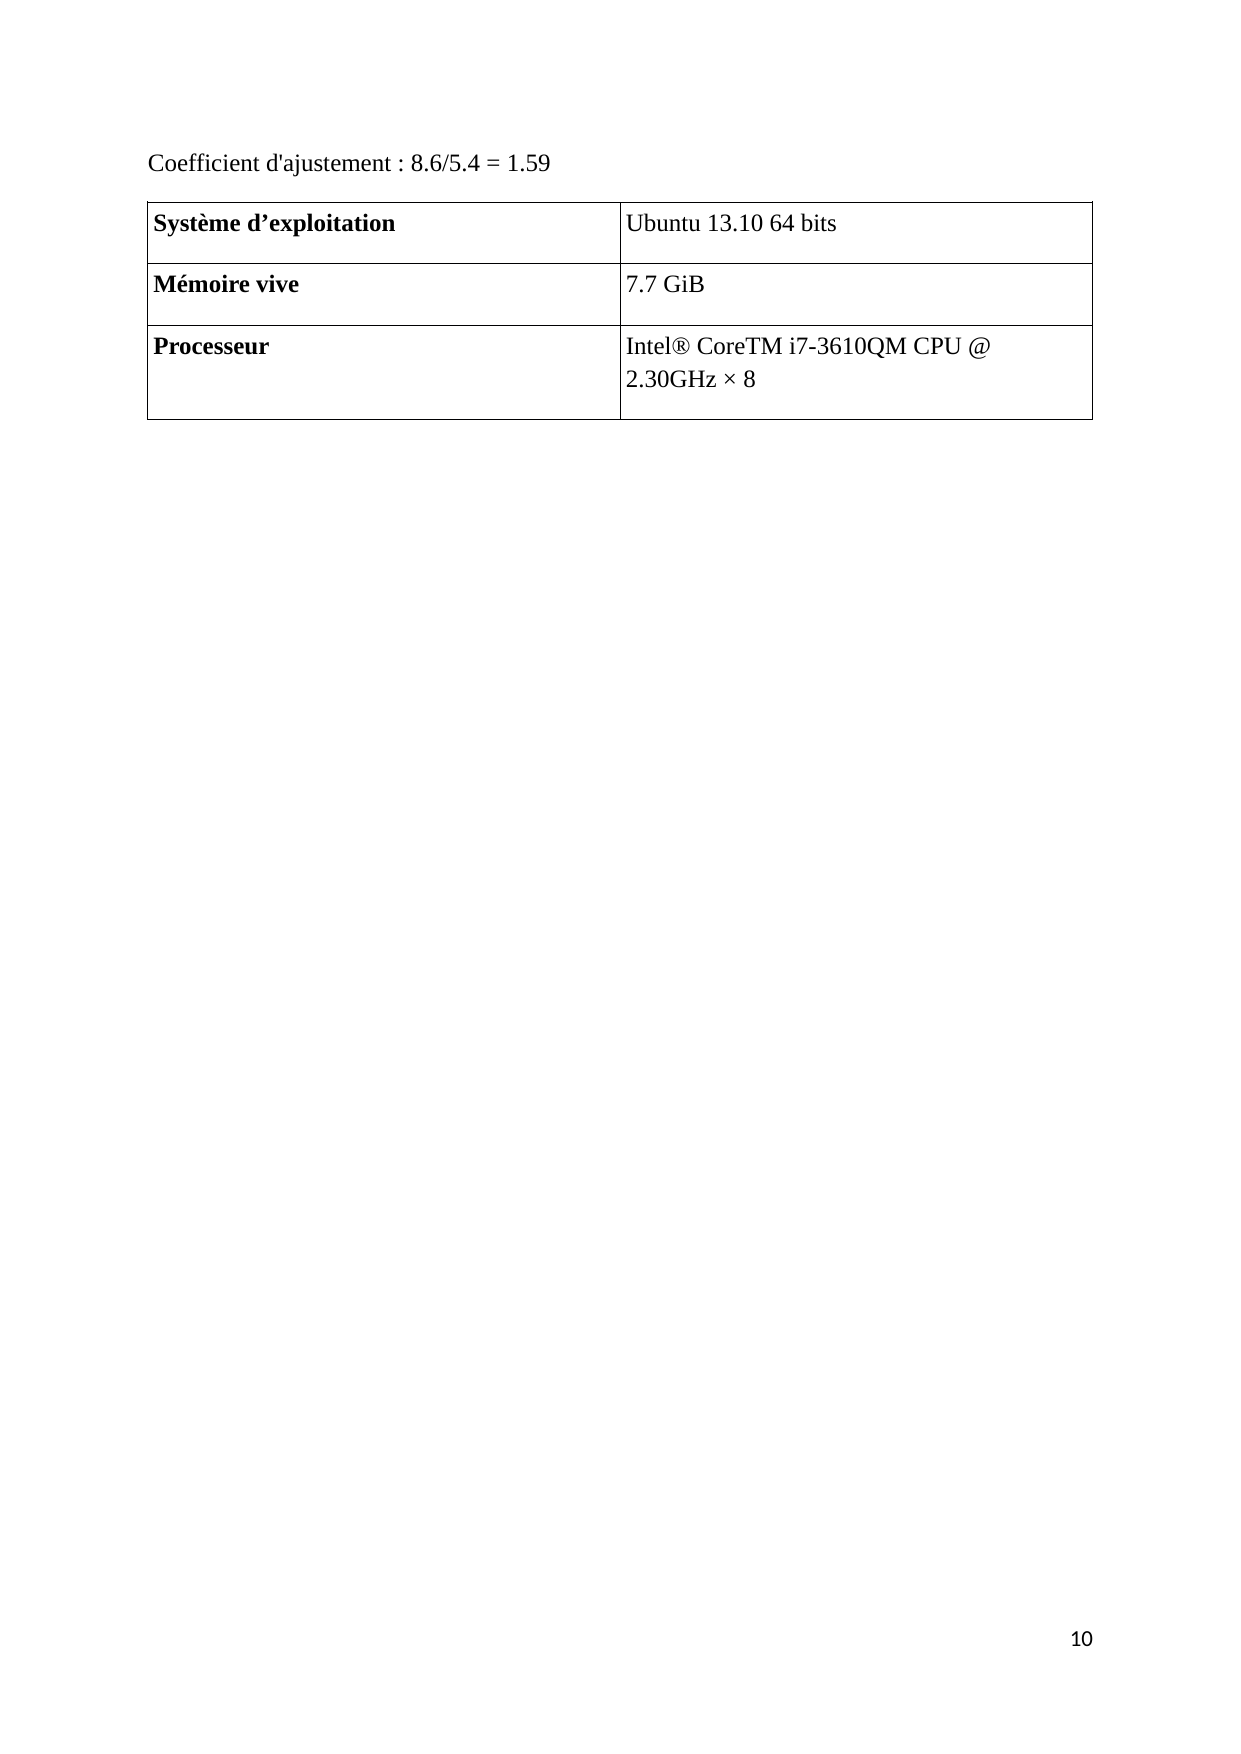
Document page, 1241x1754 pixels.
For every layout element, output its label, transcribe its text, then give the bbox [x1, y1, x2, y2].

text Coefficient d'ajustement : 8.6/5.4 = 1.59 [148, 148, 1093, 176]
table_header Ubuntu 13.10 64 bits [621, 203, 1092, 263]
table_cell Intel® CoreTM i7-3610QM CPU @ 2.30GHz × 8 [621, 326, 1092, 419]
table_cell 7.7 GiB [621, 264, 1092, 324]
table_cell Processeur [148, 326, 620, 419]
table_header Système d’exploitation [148, 203, 620, 263]
table_cell Mémoire vive [148, 264, 620, 324]
